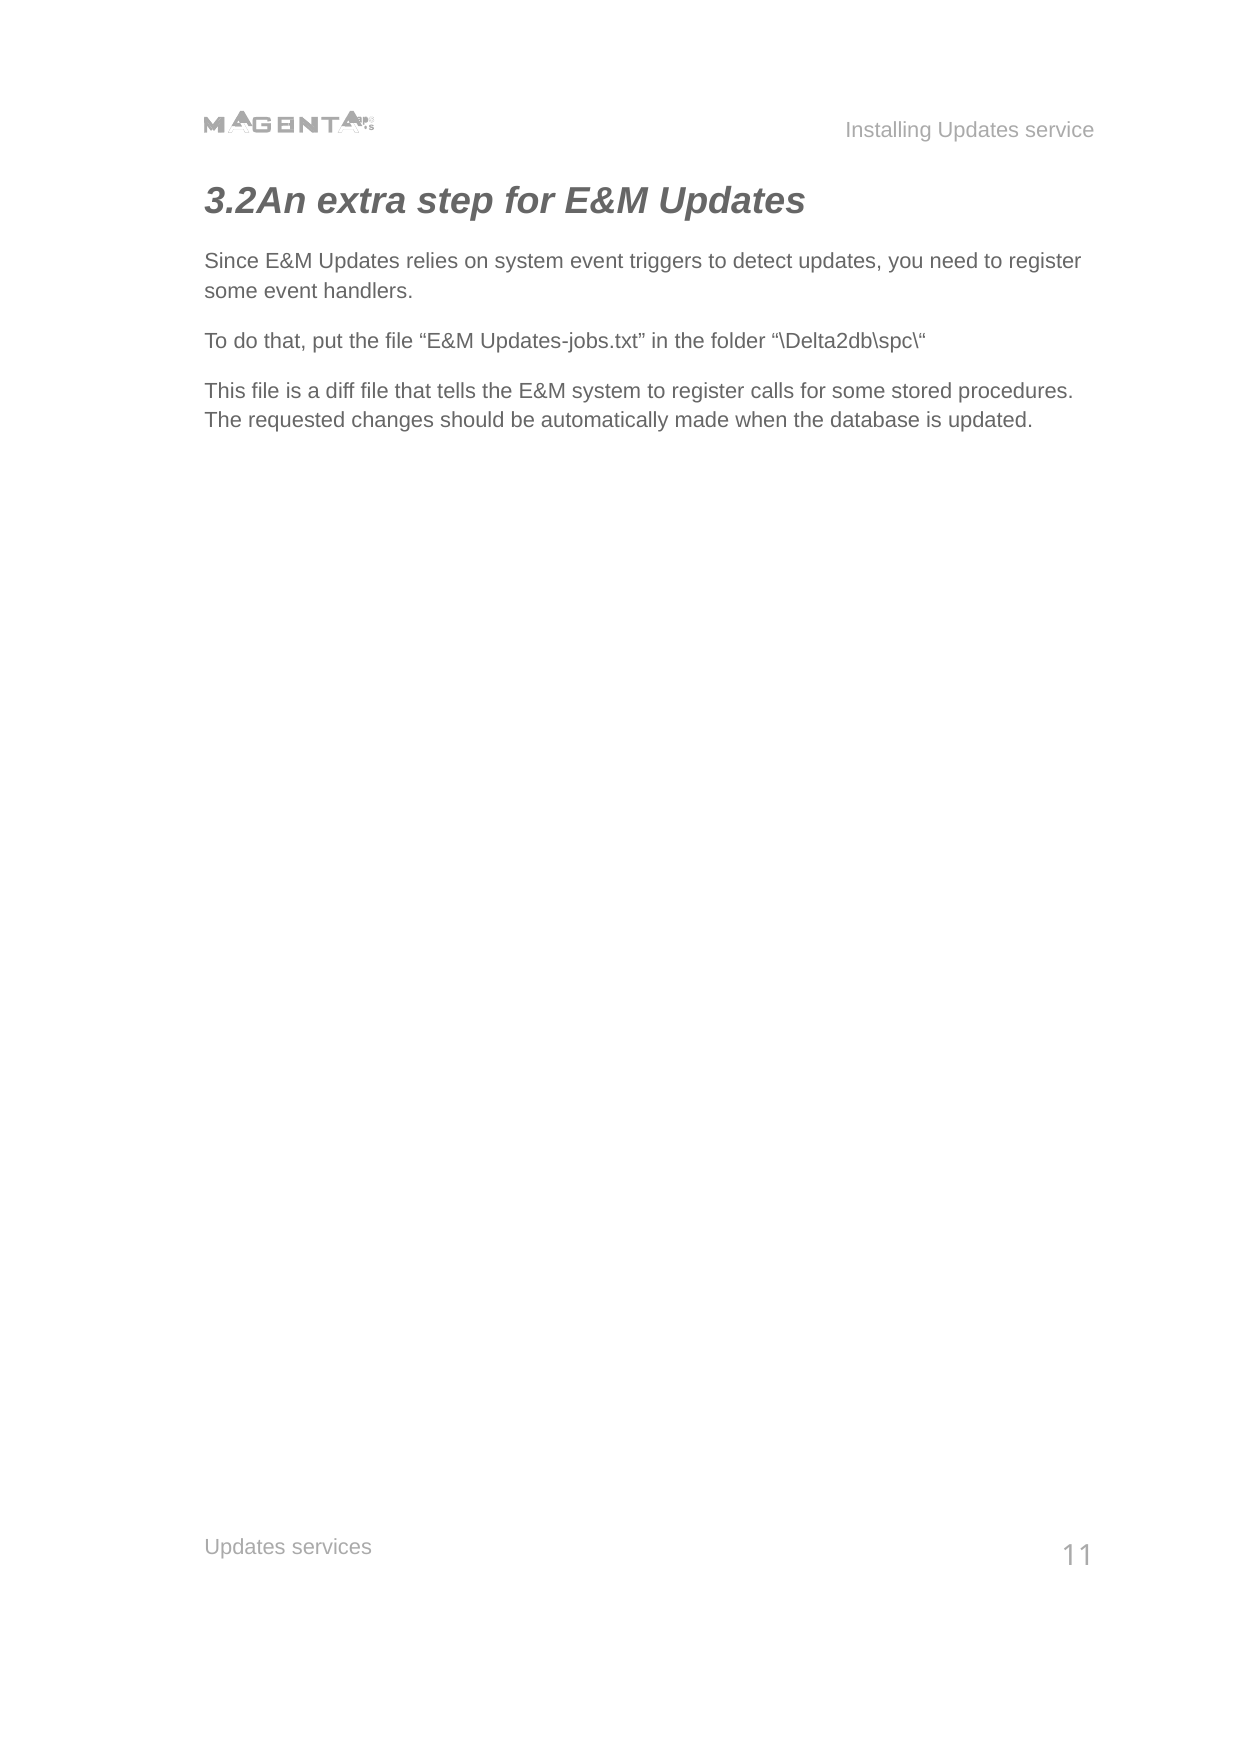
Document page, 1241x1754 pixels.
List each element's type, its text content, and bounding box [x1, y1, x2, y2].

text Since E&M Updates relies on system event triggers to detect updates, you need to register some event handlers. [204, 246, 1094, 304]
subtitle An extra step for E&M Updates [204, 166, 1094, 225]
text This file is a diff file that tells the E&M system to register calls for some stored procedures. The requested changes should be automatically made when the database is updated. [204, 375, 1094, 433]
text To do that, put the file “E&M Updates-jobs.txt” in the folder “\Delta2db\spc\“ [204, 325, 1094, 354]
